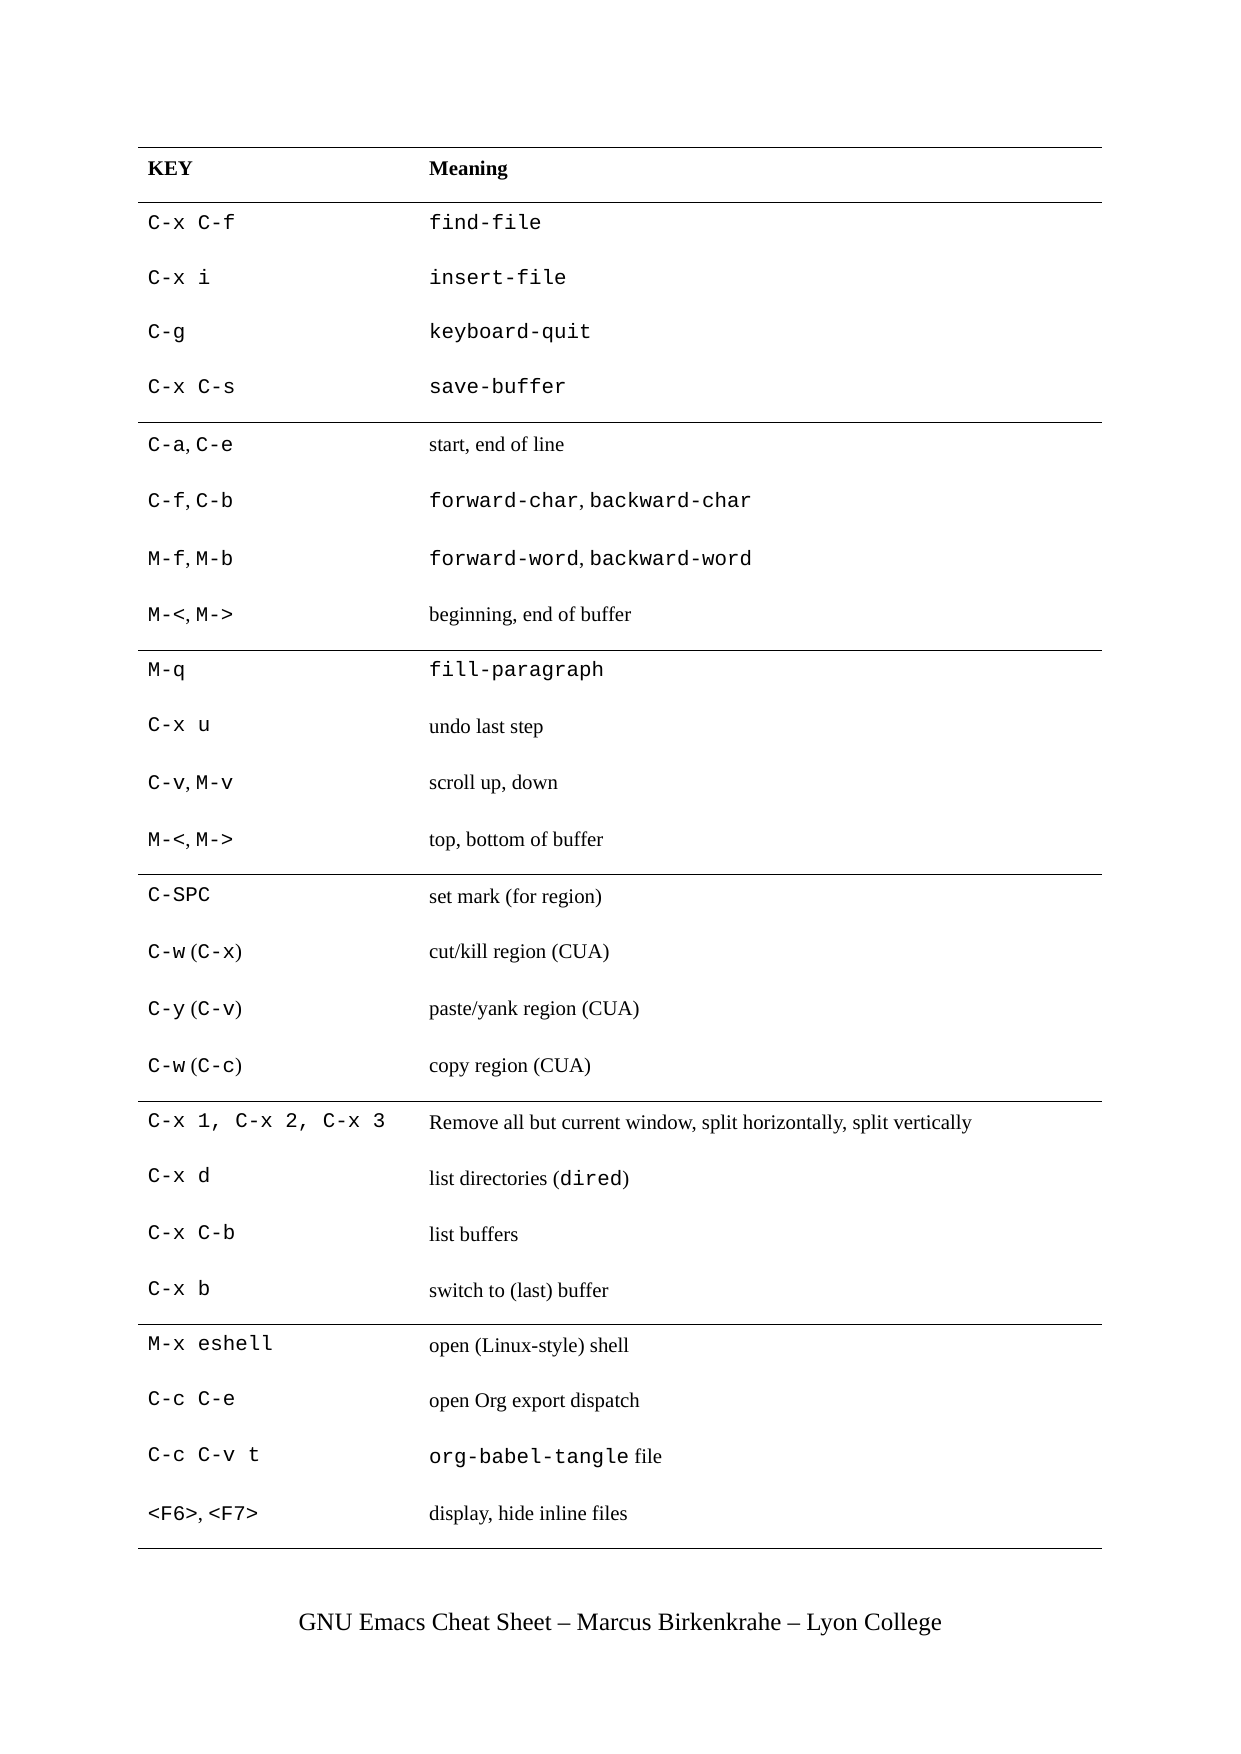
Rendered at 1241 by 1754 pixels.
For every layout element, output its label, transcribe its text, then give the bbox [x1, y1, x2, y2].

table_cell Remove all but current window, split horizontally, split vertically [420, 1102, 1102, 1156]
table_cell M-q [138, 651, 419, 705]
table_cell C-v, M-v [138, 760, 419, 817]
table_cell insert-file [420, 257, 1102, 312]
table_cell forward-word, backward-word [420, 536, 1102, 593]
table_cell forward-char, backward-char [420, 479, 1102, 536]
table_cell C-x C-b [138, 1213, 419, 1268]
table_cell copy region (CUA) [420, 1044, 1102, 1101]
table_cell fill-paragraph [420, 651, 1102, 705]
table_cell open (Linux-style) shell [420, 1325, 1102, 1379]
table_cell M-f, M-b [138, 536, 419, 593]
table_cell C-x 1, C-x 2, C-x 3 [138, 1102, 419, 1156]
table_cell list directories (dired) [420, 1156, 1102, 1213]
table_cell M-x eshell [138, 1325, 419, 1379]
table_cell save-buffer [420, 367, 1102, 422]
table_cell M-<, M-> [138, 593, 419, 650]
table_cell C-x b [138, 1268, 419, 1324]
table_cell C-w (C-c) [138, 1044, 419, 1101]
table_cell C-x C-f [138, 203, 419, 257]
table_cell list buffers [420, 1213, 1102, 1268]
table_cell <F6>, <F7> [138, 1491, 419, 1548]
table_cell C-g [138, 312, 419, 367]
table_cell find-file [420, 203, 1102, 257]
table_cell C-x C-s [138, 367, 419, 422]
table_cell C-x i [138, 257, 419, 312]
table_cell C-x u [138, 705, 419, 760]
table_cell org-babel-tangle file [420, 1434, 1102, 1491]
table_cell C-SPC [138, 875, 419, 930]
table_cell cut/kill region (CUA) [420, 930, 1102, 987]
table_cell top, bottom of buffer [420, 817, 1102, 874]
table_cell M-<, M-> [138, 817, 419, 874]
table_cell C-x d [138, 1156, 419, 1213]
table_cell start, end of line [420, 423, 1102, 479]
table_cell C-w (C-x) [138, 930, 419, 987]
table_cell C-y (C-v) [138, 987, 419, 1044]
table_cell paste/yank region (CUA) [420, 987, 1102, 1044]
table_cell C-f, C-b [138, 479, 419, 536]
table_cell C-c C-v t [138, 1434, 419, 1491]
table_header Meaning [420, 148, 1102, 202]
table_header KEY [138, 148, 419, 202]
table_cell switch to (last) buffer [420, 1268, 1102, 1324]
table_cell C-c C-e [138, 1379, 419, 1434]
table_cell set mark (for region) [420, 875, 1102, 930]
table_cell display, hide inline files [420, 1491, 1102, 1548]
table_cell undo last step [420, 705, 1102, 760]
table_cell C-a, C-e [138, 423, 419, 479]
table_cell scroll up, down [420, 760, 1102, 817]
table_cell beginning, end of buffer [420, 593, 1102, 650]
table_cell keyboard-quit [420, 312, 1102, 367]
table_cell open Org export dispatch [420, 1379, 1102, 1434]
